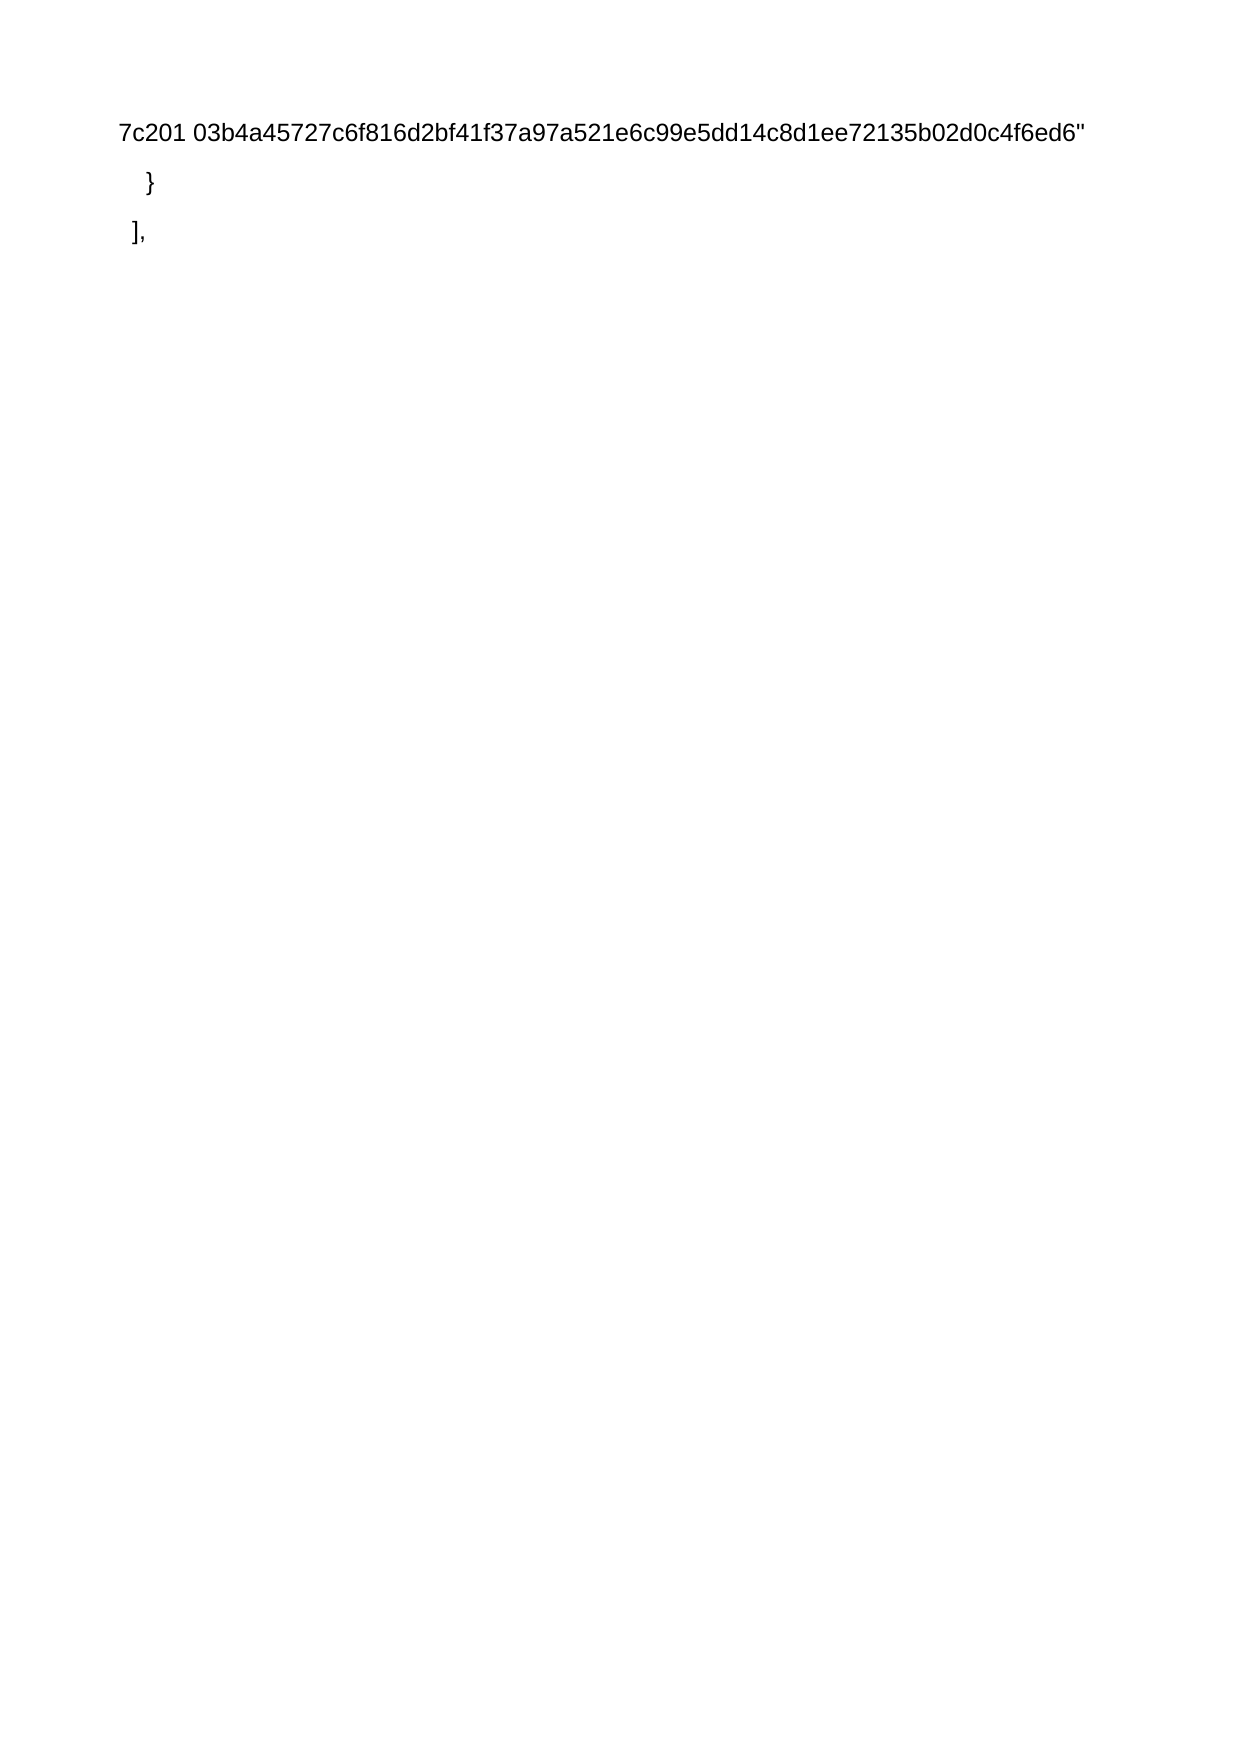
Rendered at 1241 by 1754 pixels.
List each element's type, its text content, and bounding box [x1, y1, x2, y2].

text ], [118, 216, 1122, 245]
text 7c201 03b4a45727c6f816d2bf41f37a97a521e6c99e5dd14c8d1ee72135b02d0c4f6ed6" [118, 118, 1122, 147]
text } [118, 167, 1122, 196]
